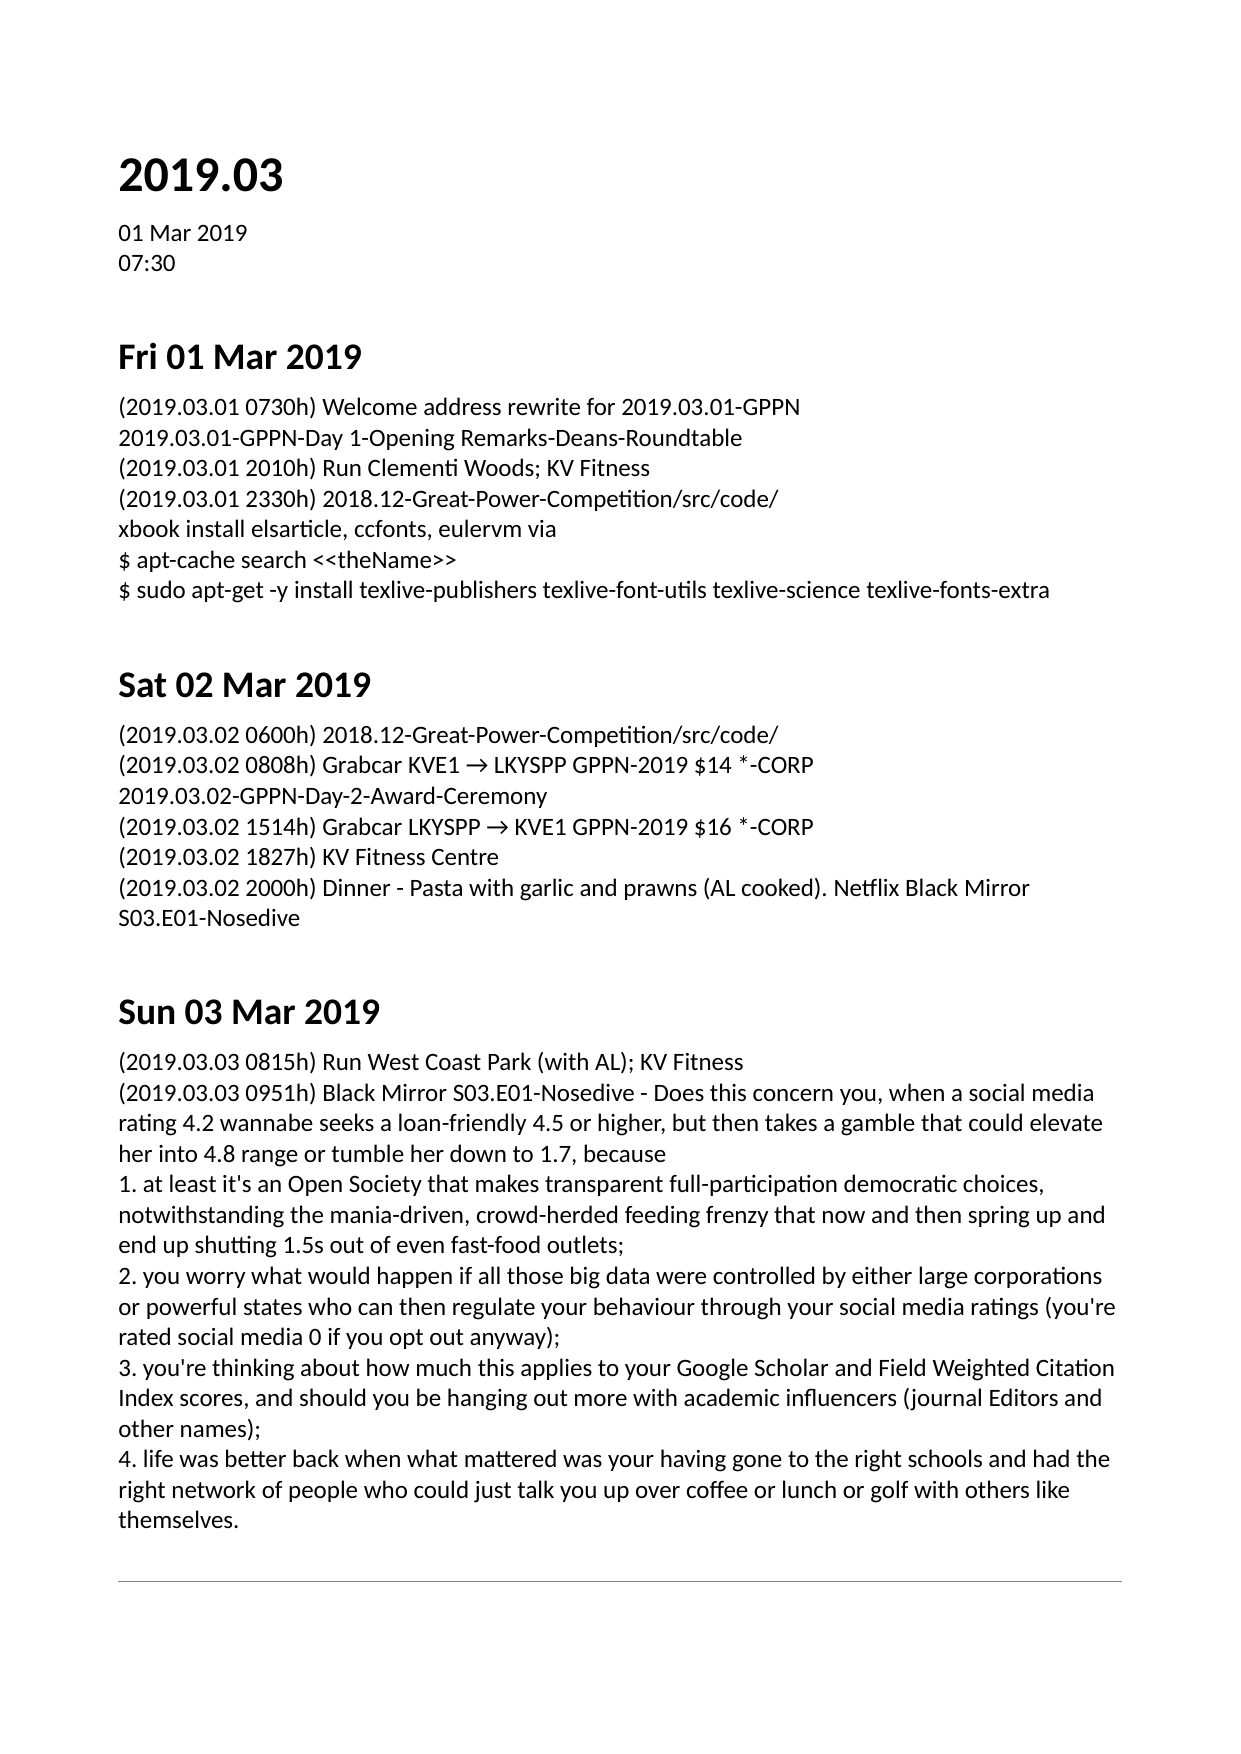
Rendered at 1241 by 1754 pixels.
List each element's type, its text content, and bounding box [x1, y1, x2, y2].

text (2019.03.01 0730h) Welcome address rewrite for 2019.03.01-GPPN [118, 392, 1122, 422]
subtitle Sun 03 Mar 2019 [118, 988, 1122, 1034]
text (2019.03.02 1827h) KV Fitness Centre [118, 841, 1122, 872]
text 2. you worry what would happen if all those big data were controlled by either large corporations or powerful states who can then regulate your behaviour through your social media ratings (you're rated social media 0 if you opt out anyway); [118, 1260, 1122, 1352]
text 3. you're thinking about how much this applies to your Google Scholar and Field Weighted Citation Index scores, and should you be hanging out more with academic influencers (journal Editors and other names); [118, 1352, 1122, 1443]
text (2019.03.02 2000h) Dinner - Pasta with garlic and prawns (AL cooked). Netflix Black Mirror S03.E01-Nosedive [118, 872, 1122, 933]
text 4. life was better back when what mattered was your having gone to the right schools and had the right network of people who could just talk you up over coffee or lunch or golf with others like themselves. [118, 1443, 1122, 1535]
text (2019.03.03 0951h) Black Mirror S03.E01-Nosedive - Does this concern you, when a social media rating 4.2 wannabe seeks a loan-friendly 4.5 or higher, but then takes a gamble that could elevate her into 4.8 range or tumble her down to 1.7, because [118, 1077, 1122, 1169]
text 2019.03.02-GPPN-Day-2-Award-Ceremony [118, 780, 1122, 811]
text (2019.03.01 2330h) 2018.12-Great-Power-Competition/src/code/ [118, 483, 1122, 514]
text 2019.03.01-GPPN-Day 1-Opening Remarks-Deans-Roundtable [118, 422, 1122, 453]
subtitle Fri 01 Mar 2019 [118, 333, 1122, 379]
text xbook install elsarticle, ccfonts, eulervm via [118, 514, 1122, 544]
text (2019.03.02 0600h) 2018.12-Great-Power-Competition/src/code/ [118, 719, 1122, 749]
text (2019.03.02 1514h) Grabcar LKYSPP → KVE1 GPPN-2019 $16 *-CORP [118, 811, 1122, 841]
text 07:30 [118, 247, 1122, 278]
text (2019.03.02 0808h) Grabcar KVE1 → LKYSPP GPPN-2019 $14 *-CORP [118, 749, 1122, 780]
text 01 Mar 2019 [118, 217, 1122, 247]
subtitle Sat 02 Mar 2019 [118, 661, 1122, 707]
subtitle 2019.03 [118, 143, 1122, 204]
text $ sudo apt-get -y install texlive-publishers texlive-font-utils texlive-science texlive-fonts-extra [118, 575, 1122, 605]
text (2019.03.01 2010h) Run Clementi Woods; KV Fitness [118, 453, 1122, 483]
text 1. at least it's an Open Society that makes transparent full-participation democratic choices, notwithstanding the mania-driven, crowd-herded feeding frenzy that now and then spring up and end up shutting 1.5s out of even fast-food outlets; [118, 1169, 1122, 1260]
text $ apt-cache search <<theName>> [118, 544, 1122, 575]
text (2019.03.03 0815h) Run West Coast Park (with AL); KV Fitness [118, 1047, 1122, 1077]
